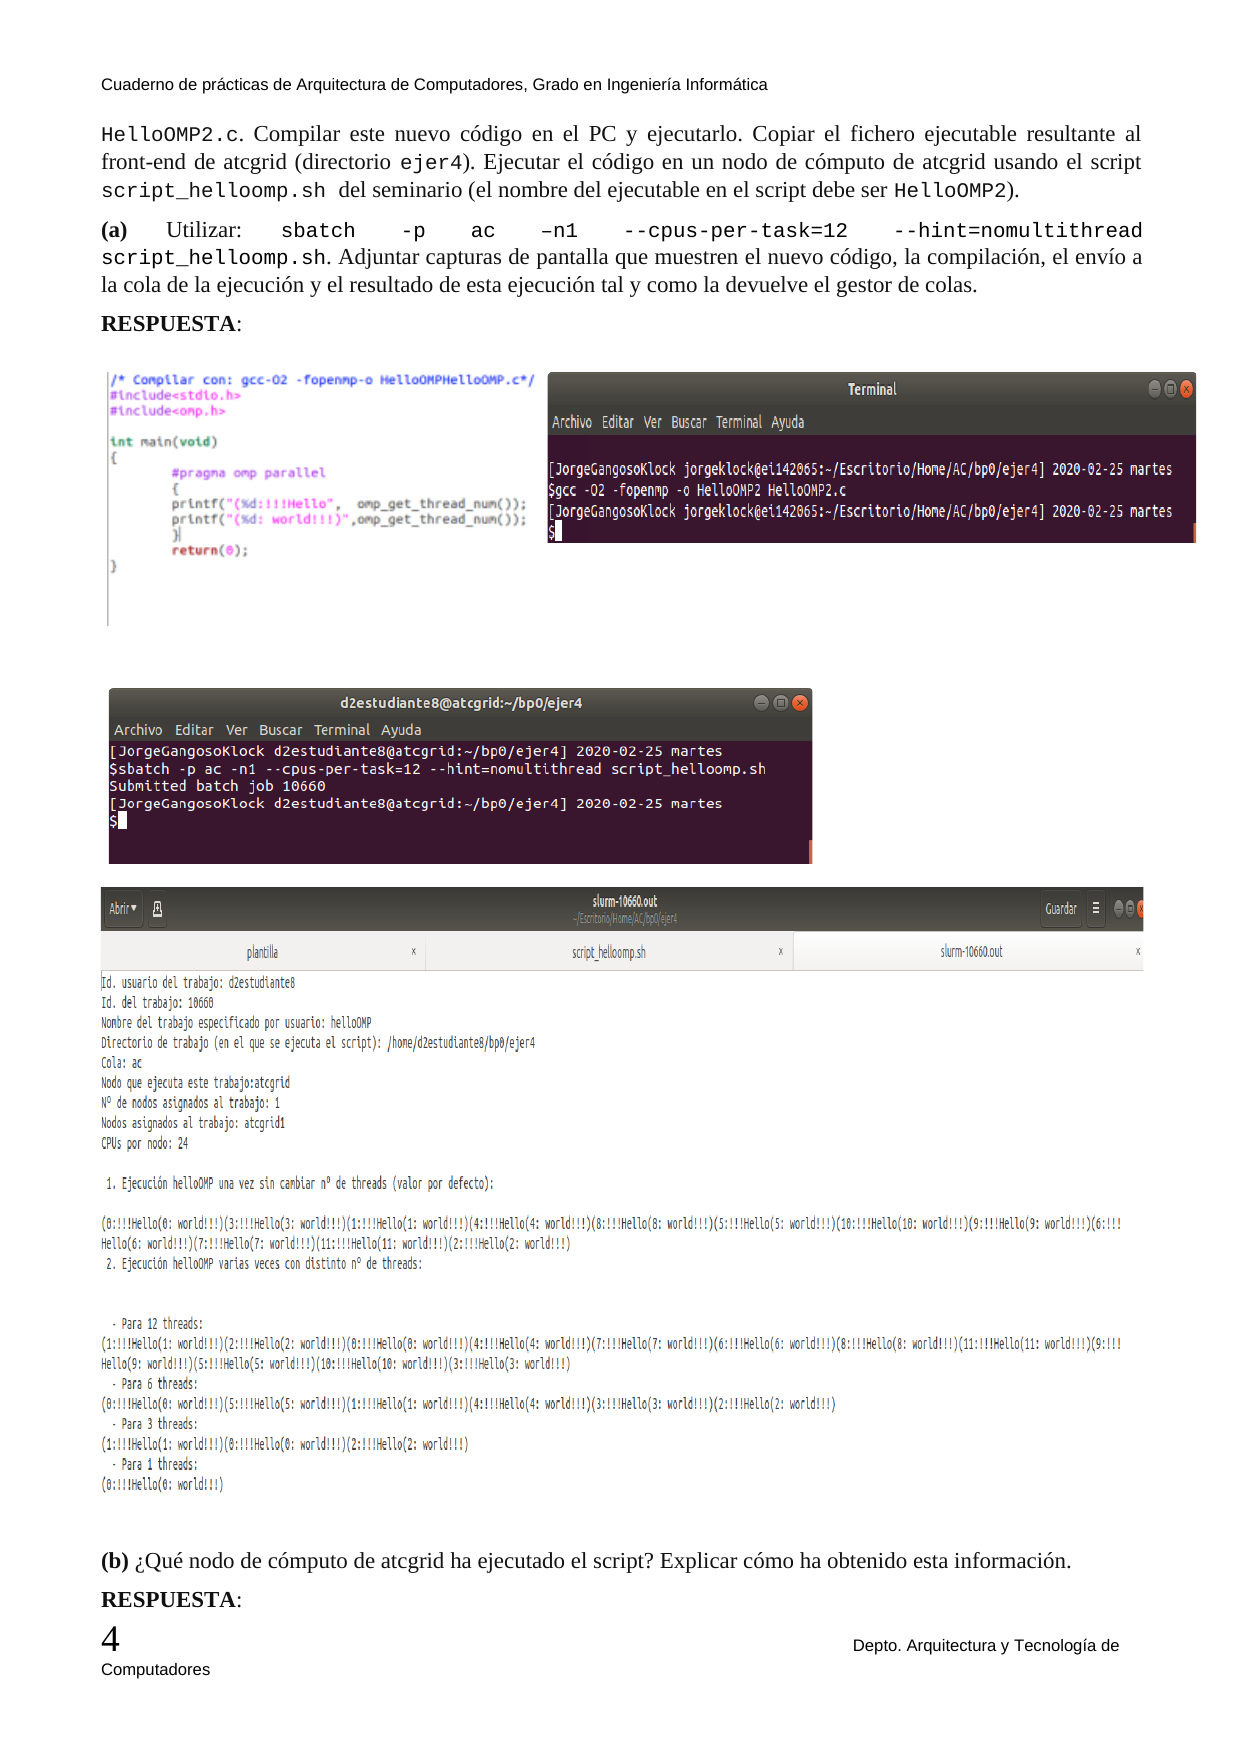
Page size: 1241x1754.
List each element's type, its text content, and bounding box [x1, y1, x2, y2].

list RESPUESTA: [101, 1586, 1143, 1612]
list RESPUESTA: [101, 310, 1143, 336]
picture [108, 688, 813, 864]
list HelloOMP2.c. Compilar este nuevo código en el PC y ejecutarlo. Copiar el fichero ejecutable resultante al front-end de atcgrid (directorio ejer4). Ejecutar el código en un nodo de cómputo de atcgrid usando el script script_helloomp.sh del seminario (el nombre del ejecutable en el script debe ser HelloOMP2). [71, 121, 1143, 203]
picture [107, 372, 1197, 626]
text (a) Utilizar: sbatch -p ac –n1 --cpus-per-task=12 --hint=nomultithread script_helloomp.sh. Adjuntar capturas de pantalla que muestren el nuevo código, la compilación, el envío a la cola de la ejecución y el resultado de esta ejecución tal y como la devuelve el gestor de colas. [101, 216, 1143, 297]
picture [100, 887, 1144, 1508]
text (b) ¿Qué nodo de cómputo de atcgrid ha ejecutado el script? Explicar cómo ha obtenido esta información. [101, 1547, 1143, 1573]
